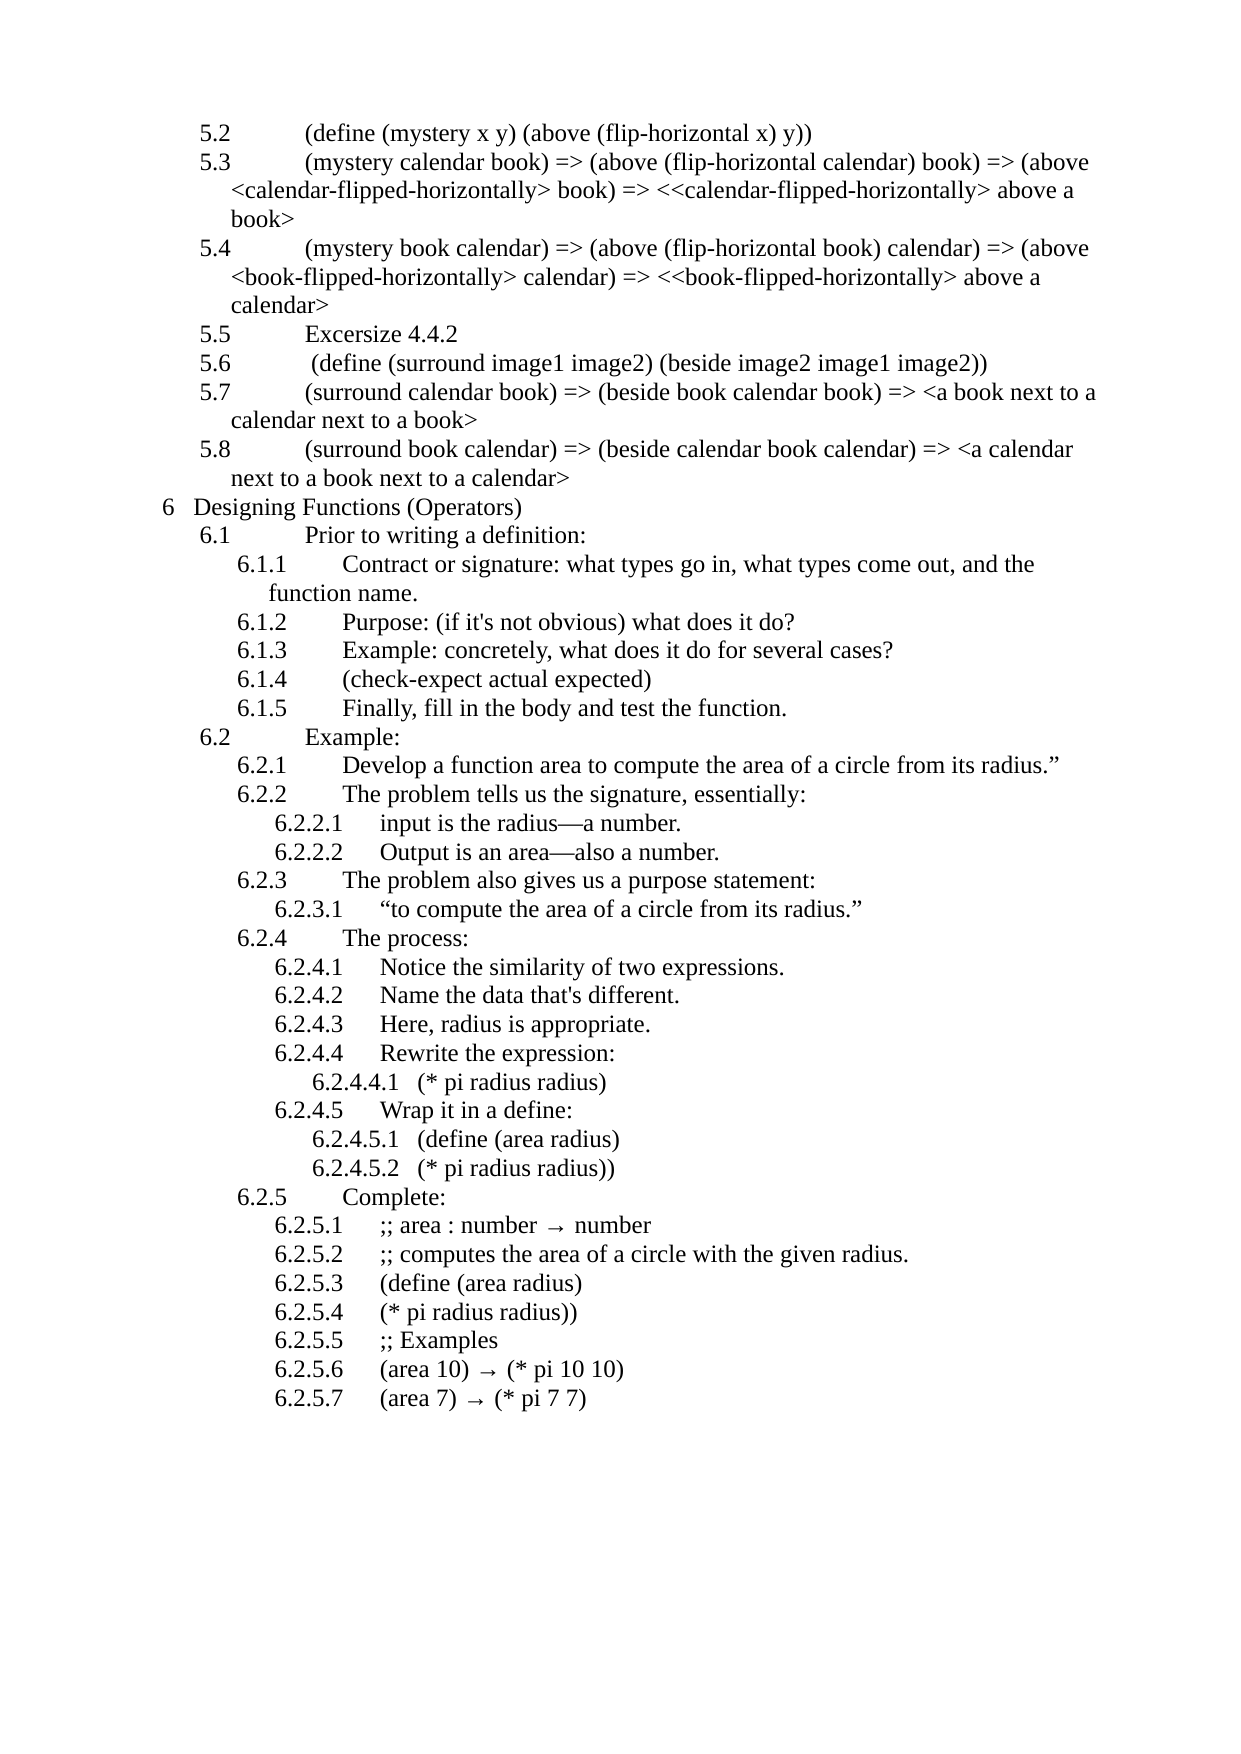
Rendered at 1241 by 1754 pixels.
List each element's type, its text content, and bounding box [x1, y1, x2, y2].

list The problem also gives us a purpose statement: [231, 866, 1122, 894]
list “to compute the area of a circle from its radius.” [268, 894, 1122, 923]
list Excersize 4.4.2 [193, 319, 1122, 348]
list ;; Examples [268, 1326, 1122, 1354]
list Finally, fill in the body and test the function. [231, 693, 1122, 722]
list Output is an area—also a number. [268, 837, 1122, 866]
list (define (mystery x y) (above (flip-horizontal x) y)) [193, 118, 1122, 147]
list Example: [193, 722, 1122, 751]
list (area 10) → (* pi 10 10) [268, 1354, 1122, 1383]
list Name the data that's different. [268, 981, 1122, 1009]
list Rewrite the expression: [268, 1038, 1122, 1067]
list input is the radius—a number. [268, 808, 1122, 837]
list (* pi radius radius) [306, 1067, 1122, 1096]
list (mystery book calendar) => (above (flip-horizontal book) calendar) => (above <book-flipped-horizontally> calendar) => <<book-flipped-horizontally> above a calendar> [193, 233, 1122, 319]
list Example: concretely, what does it do for several cases? [231, 636, 1122, 664]
list (* pi radius radius)) [306, 1153, 1122, 1182]
list (define (area radius) [306, 1124, 1122, 1153]
list (check-expect actual expected) [231, 664, 1122, 693]
list (surround book calendar) => (beside calendar book calendar) => <a calendar next to a book next to a calendar> [193, 434, 1122, 492]
list (area 7) → (* pi 7 7) [268, 1383, 1122, 1412]
list Prior to writing a definition: [193, 521, 1122, 549]
list Complete: [231, 1182, 1122, 1211]
list Designing Functions (Operators) [156, 492, 1122, 521]
list ;; computes the area of a circle with the given radius. [268, 1239, 1122, 1268]
list (* pi radius radius)) [268, 1297, 1122, 1326]
list (mystery calendar book) => (above (flip-horizontal calendar) book) => (above <calendar-flipped-horizontally> book) => <<calendar-flipped-horizontally> above a book> [193, 147, 1122, 233]
list Contract or signature: what types go in, what types come out, and the function name. [231, 549, 1122, 607]
list The process: [231, 923, 1122, 952]
list (surround calendar book) => (beside book calendar book) => <a book next to a calendar next to a book> [193, 377, 1122, 434]
list The problem tells us the signature, essentially: [231, 779, 1122, 808]
list Wrap it in a define: [268, 1096, 1122, 1124]
list (define (area radius) [268, 1268, 1122, 1297]
list Here, radius is appropriate. [268, 1009, 1122, 1038]
list Purpose: (if it's not obvious) what does it do? [231, 607, 1122, 636]
list (define (surround image1 image2) (beside image2 image1 image2)) [193, 348, 1122, 377]
list ;; area : number → number [268, 1211, 1122, 1239]
list Notice the similarity of two expressions. [268, 952, 1122, 981]
list Develop a function area to compute the area of a circle from its radius.” [231, 751, 1122, 779]
